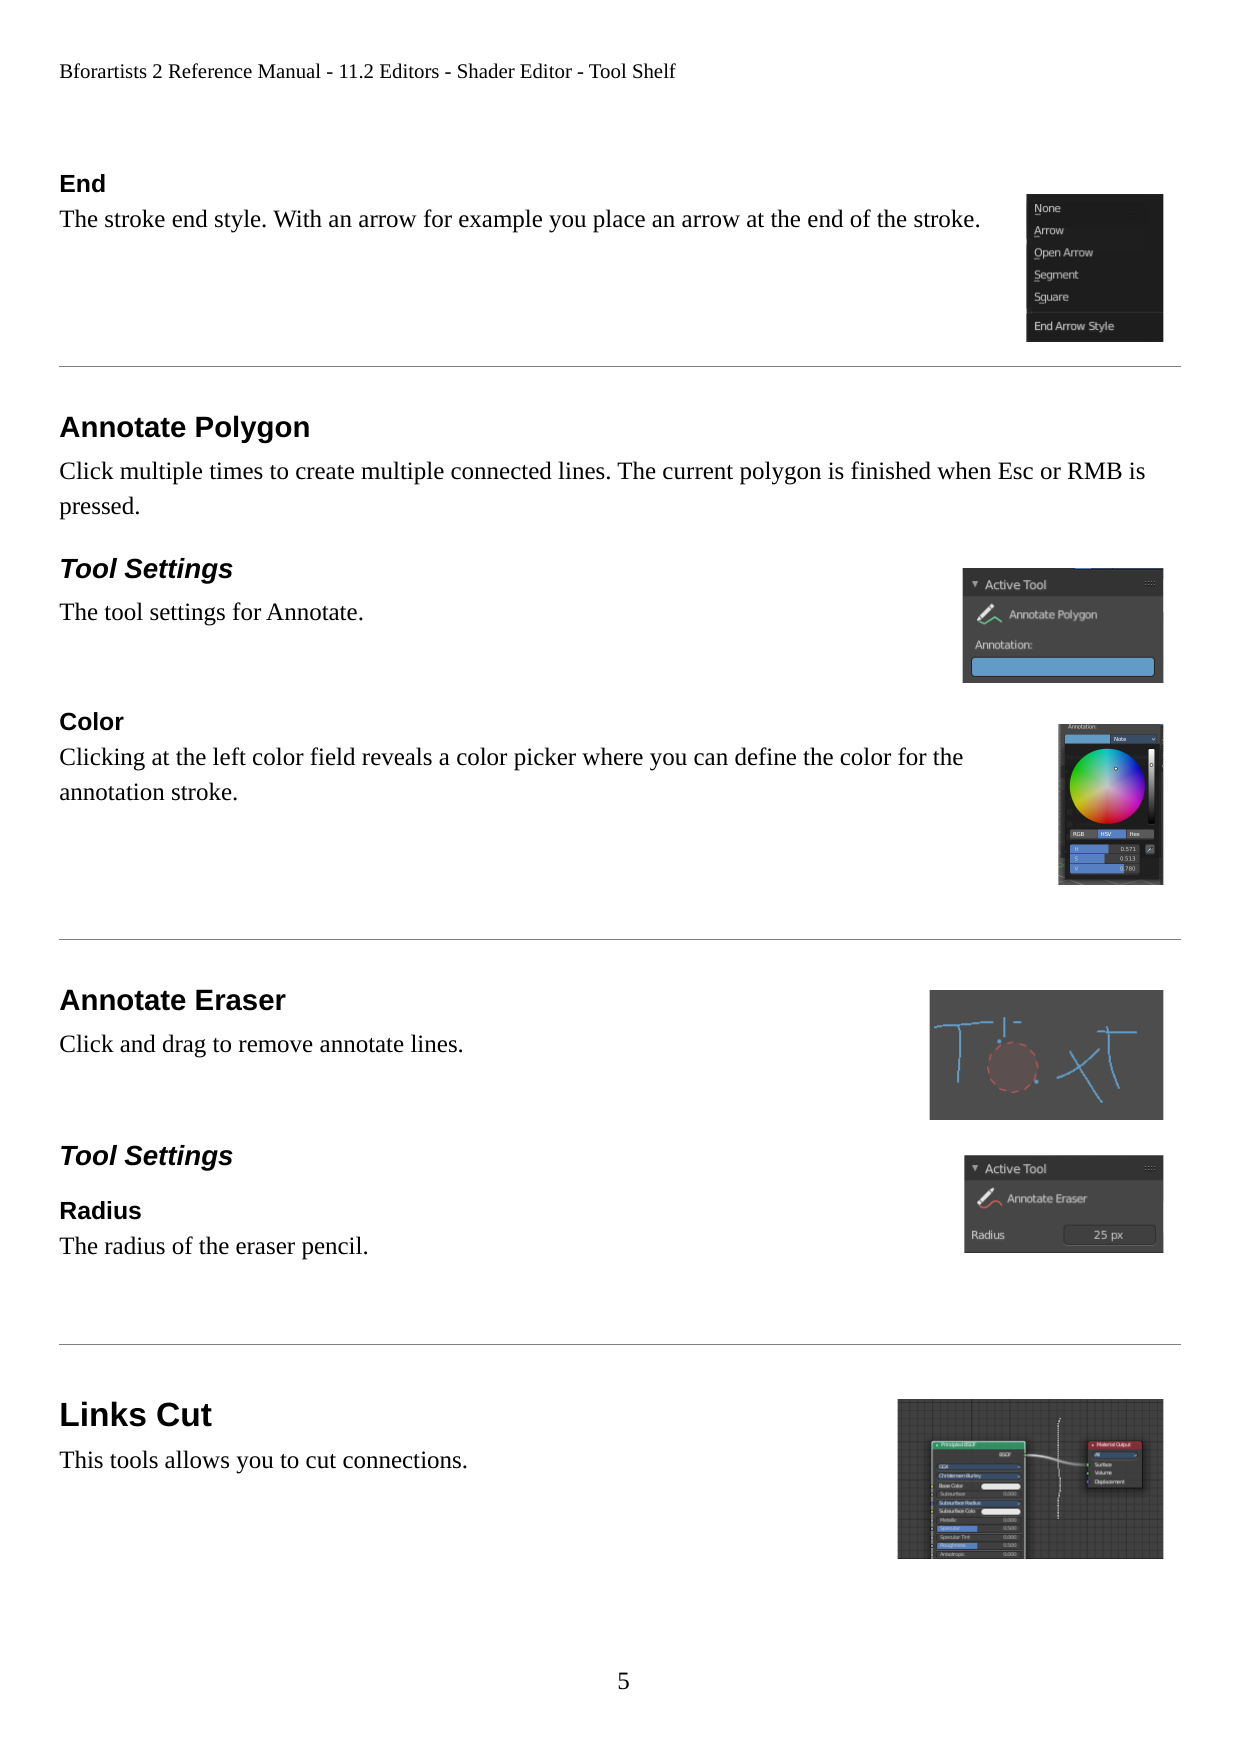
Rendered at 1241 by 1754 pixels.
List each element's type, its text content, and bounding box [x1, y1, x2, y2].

subtitle Links Cut [59, 1394, 1181, 1433]
picture [964, 1155, 1164, 1253]
subtitle Tool Settings [59, 552, 1181, 584]
text The tool settings for Annotate. [59, 597, 962, 626]
subtitle Annotate Polygon [59, 410, 1181, 444]
picture [897, 1399, 1164, 1559]
subtitle Annotate Eraser [59, 983, 1181, 1016]
text This tools allows you to cut connections. [59, 1446, 897, 1474]
subtitle Radius [59, 1196, 964, 1225]
subtitle End [59, 169, 1181, 198]
picture [962, 568, 1164, 683]
text Click and drag to remove annotate lines. [59, 1029, 929, 1058]
text Click multiple times to create multiple connected lines. The current polygon is finished when Esc or RMB is pressed. [59, 456, 1181, 520]
subtitle Tool Settings [59, 1139, 1181, 1171]
subtitle [1164, 1196, 1181, 1225]
subtitle Color [59, 707, 1181, 736]
picture [1058, 724, 1164, 885]
picture [929, 990, 1164, 1120]
text The radius of the eraser pencil. [59, 1231, 1181, 1260]
picture [1026, 194, 1164, 342]
text The stroke end style. With an arrow for example you place an arrow at the end of the stroke. [59, 204, 1026, 233]
text Clicking at the left color field reveals a color picker where you can define the color for the annotation stroke. [59, 742, 1058, 806]
